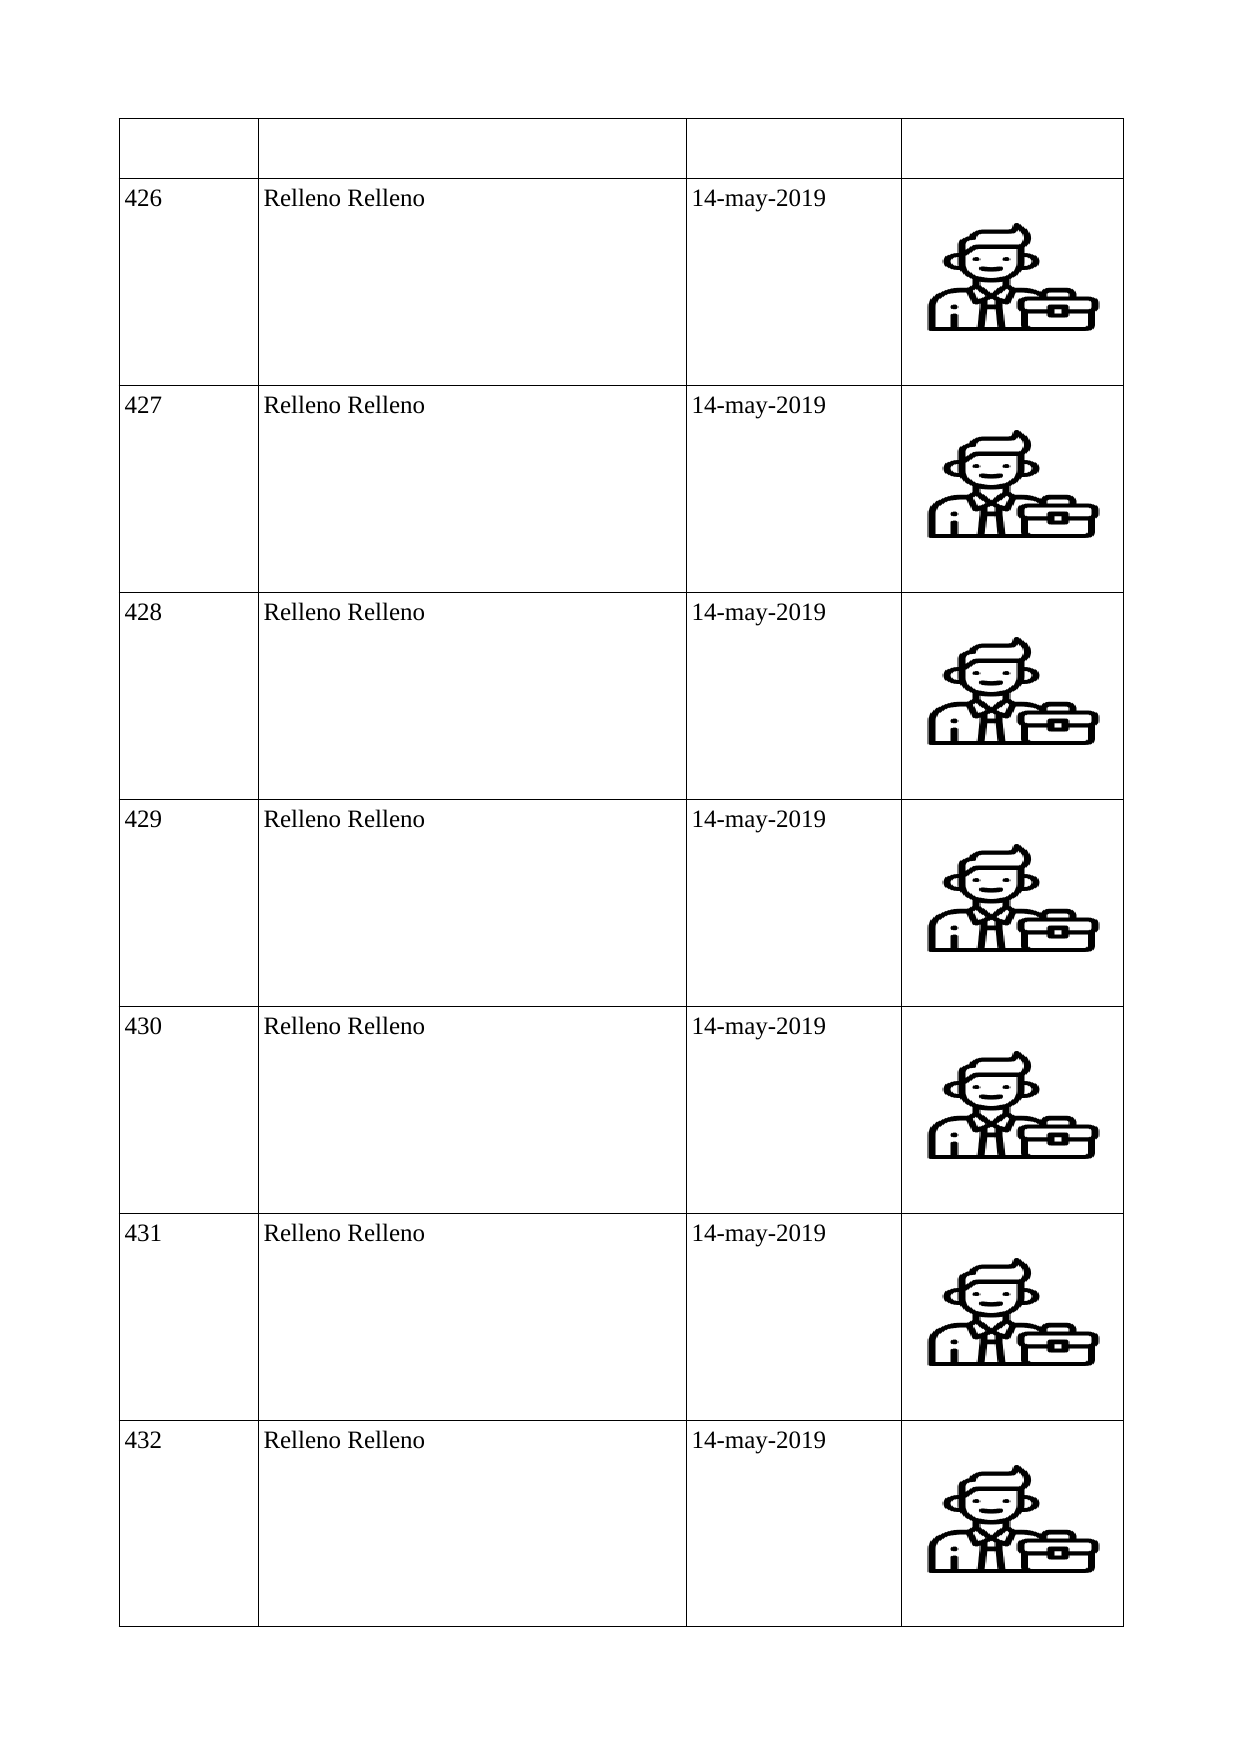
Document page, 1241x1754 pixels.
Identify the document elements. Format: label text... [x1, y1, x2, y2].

table_cell [120, 119, 258, 178]
table_cell a [902, 1214, 1123, 1419]
table_cell a [902, 638, 1123, 798]
table_cell a [902, 800, 1123, 1006]
picture [919, 844, 1109, 952]
table_cell a [902, 1007, 1123, 1212]
table_cell Relleno Relleno [259, 1007, 686, 1212]
table_cell Relleno Relleno [259, 179, 686, 384]
table_cell Relleno Relleno [259, 386, 686, 592]
table_cell [14, 1006, 119, 1212]
picture [919, 430, 1109, 538]
table_cell a [902, 386, 1123, 592]
picture [919, 1258, 1109, 1366]
table_cell [687, 119, 901, 178]
table_cell [14, 1420, 119, 1626]
table_cell 14-may-2019 [687, 1007, 901, 1212]
table_cell 14-may-2019 [687, 1421, 901, 1626]
table_cell 14-may-2019 [687, 800, 901, 1006]
table_cell [902, 179, 1123, 223]
table_cell 14-may-2019 [687, 1214, 901, 1419]
table_cell [14, 1213, 119, 1419]
table_cell 429 [120, 800, 258, 1006]
table_cell [14, 385, 119, 592]
table_cell 430 [120, 1007, 258, 1212]
table_cell 14-may-2019 [687, 386, 901, 592]
table_cell Relleno Relleno [259, 1421, 686, 1626]
table_cell a [902, 1421, 1123, 1626]
table_cell 14-may-2019 [687, 593, 901, 798]
table_cell 428 [120, 593, 258, 798]
picture [919, 637, 1109, 745]
table_cell [259, 119, 686, 178]
picture [919, 223, 1109, 331]
table_cell [14, 592, 119, 798]
table_cell [14, 118, 119, 178]
table_cell [14, 799, 119, 1006]
table_cell 431 [120, 1214, 258, 1419]
table_cell 14-may-2019 [687, 179, 901, 384]
table_cell a [902, 224, 1123, 384]
table_cell 432 [120, 1421, 258, 1626]
table_cell 427 [120, 386, 258, 592]
table_cell 426 [120, 179, 258, 384]
table_cell Relleno Relleno [259, 800, 686, 1006]
picture [919, 1465, 1109, 1573]
table_cell a [902, 119, 1123, 178]
table_cell Relleno Relleno [259, 593, 686, 798]
picture [919, 1051, 1109, 1159]
table_cell [902, 593, 1123, 637]
table_cell Relleno Relleno [259, 1214, 686, 1419]
table_cell [14, 178, 119, 384]
